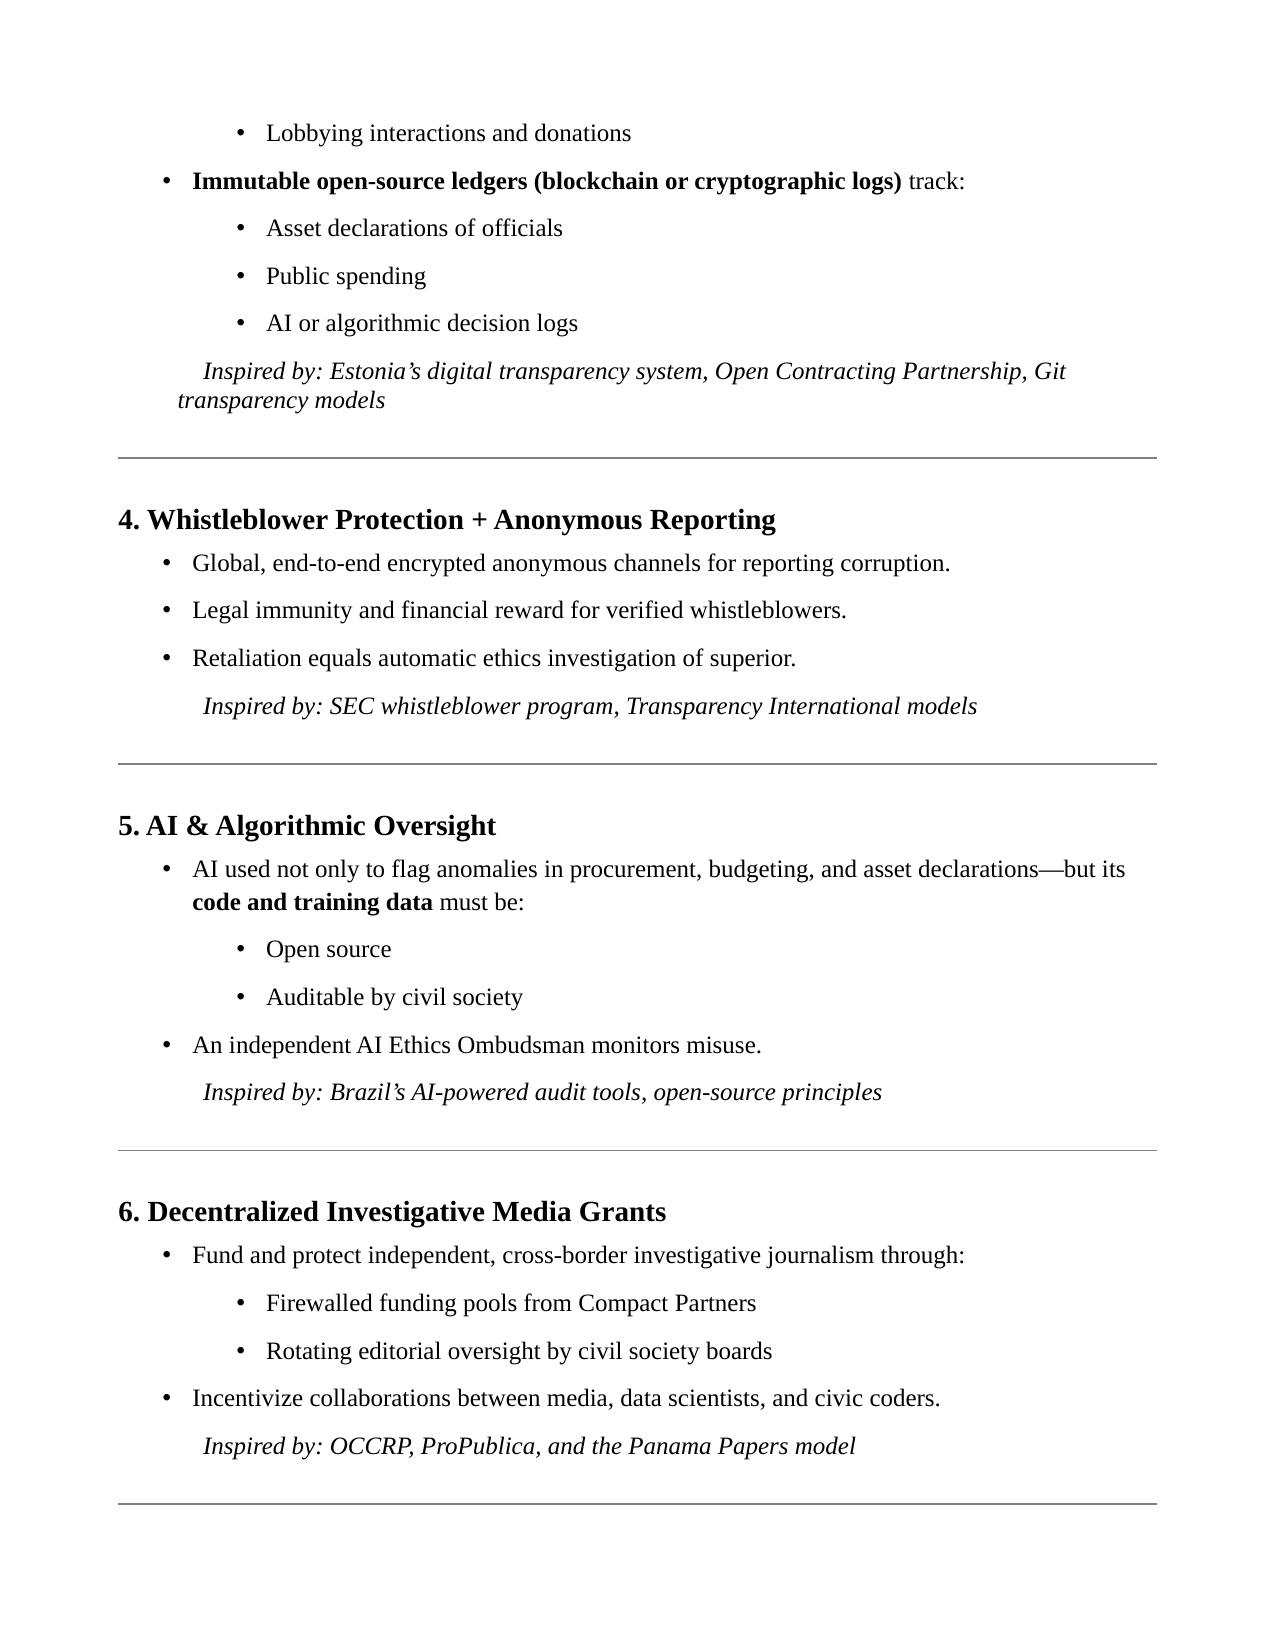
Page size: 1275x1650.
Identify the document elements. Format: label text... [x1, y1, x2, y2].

list Retaliation equals automatic ethics investigation of superior. [162, 643, 1157, 672]
list Open source [236, 934, 1157, 963]
text ✅ Inspired by: Brazil’s AI-powered audit tools, open-source principles [177, 1077, 1098, 1106]
list Immutable open-source ledgers (blockchain or cryptographic logs) track: [162, 166, 1157, 194]
list An independent AI Ethics Ombudsman monitors misuse. [162, 1030, 1157, 1058]
list Firewalled funding pools from Compact Partners [236, 1288, 1157, 1317]
subtitle 6. Decentralized Investigative Media Grants [118, 1194, 1157, 1228]
list Lobbying interactions and donations [236, 118, 1157, 147]
list Incentivize collaborations between media, data scientists, and civic coders. [162, 1383, 1157, 1412]
list AI used not only to flag anomalies in procurement, budgeting, and asset declarations—but its code and training data must be: [162, 854, 1157, 916]
list Public spending [236, 261, 1157, 290]
text ✅ Inspired by: SEC whistleblower program, Transparency International models [177, 691, 1098, 719]
list Legal immunity and financial reward for verified whistleblowers. [162, 596, 1157, 624]
list Fund and protect independent, cross-border investigative journalism through: [162, 1241, 1157, 1269]
text ✅ Inspired by: OCCRP, ProPublica, and the Panama Papers model [177, 1431, 1098, 1460]
list Asset declarations of officials [236, 213, 1157, 242]
list Rotating editorial oversight by civil society boards [236, 1336, 1157, 1364]
subtitle 4. Whistleblower Protection + Anonymous Reporting [118, 502, 1157, 536]
text ✅ Inspired by: Estonia’s digital transparency system, Open Contracting Partnership, Git transparency models [177, 356, 1098, 414]
list Global, end-to-end encrypted anonymous channels for reporting corruption. [162, 548, 1157, 577]
list Auditable by civil society [236, 982, 1157, 1011]
subtitle 5. AI & Algorithmic Oversight [118, 808, 1157, 841]
list AI or algorithmic decision logs [236, 308, 1157, 337]
